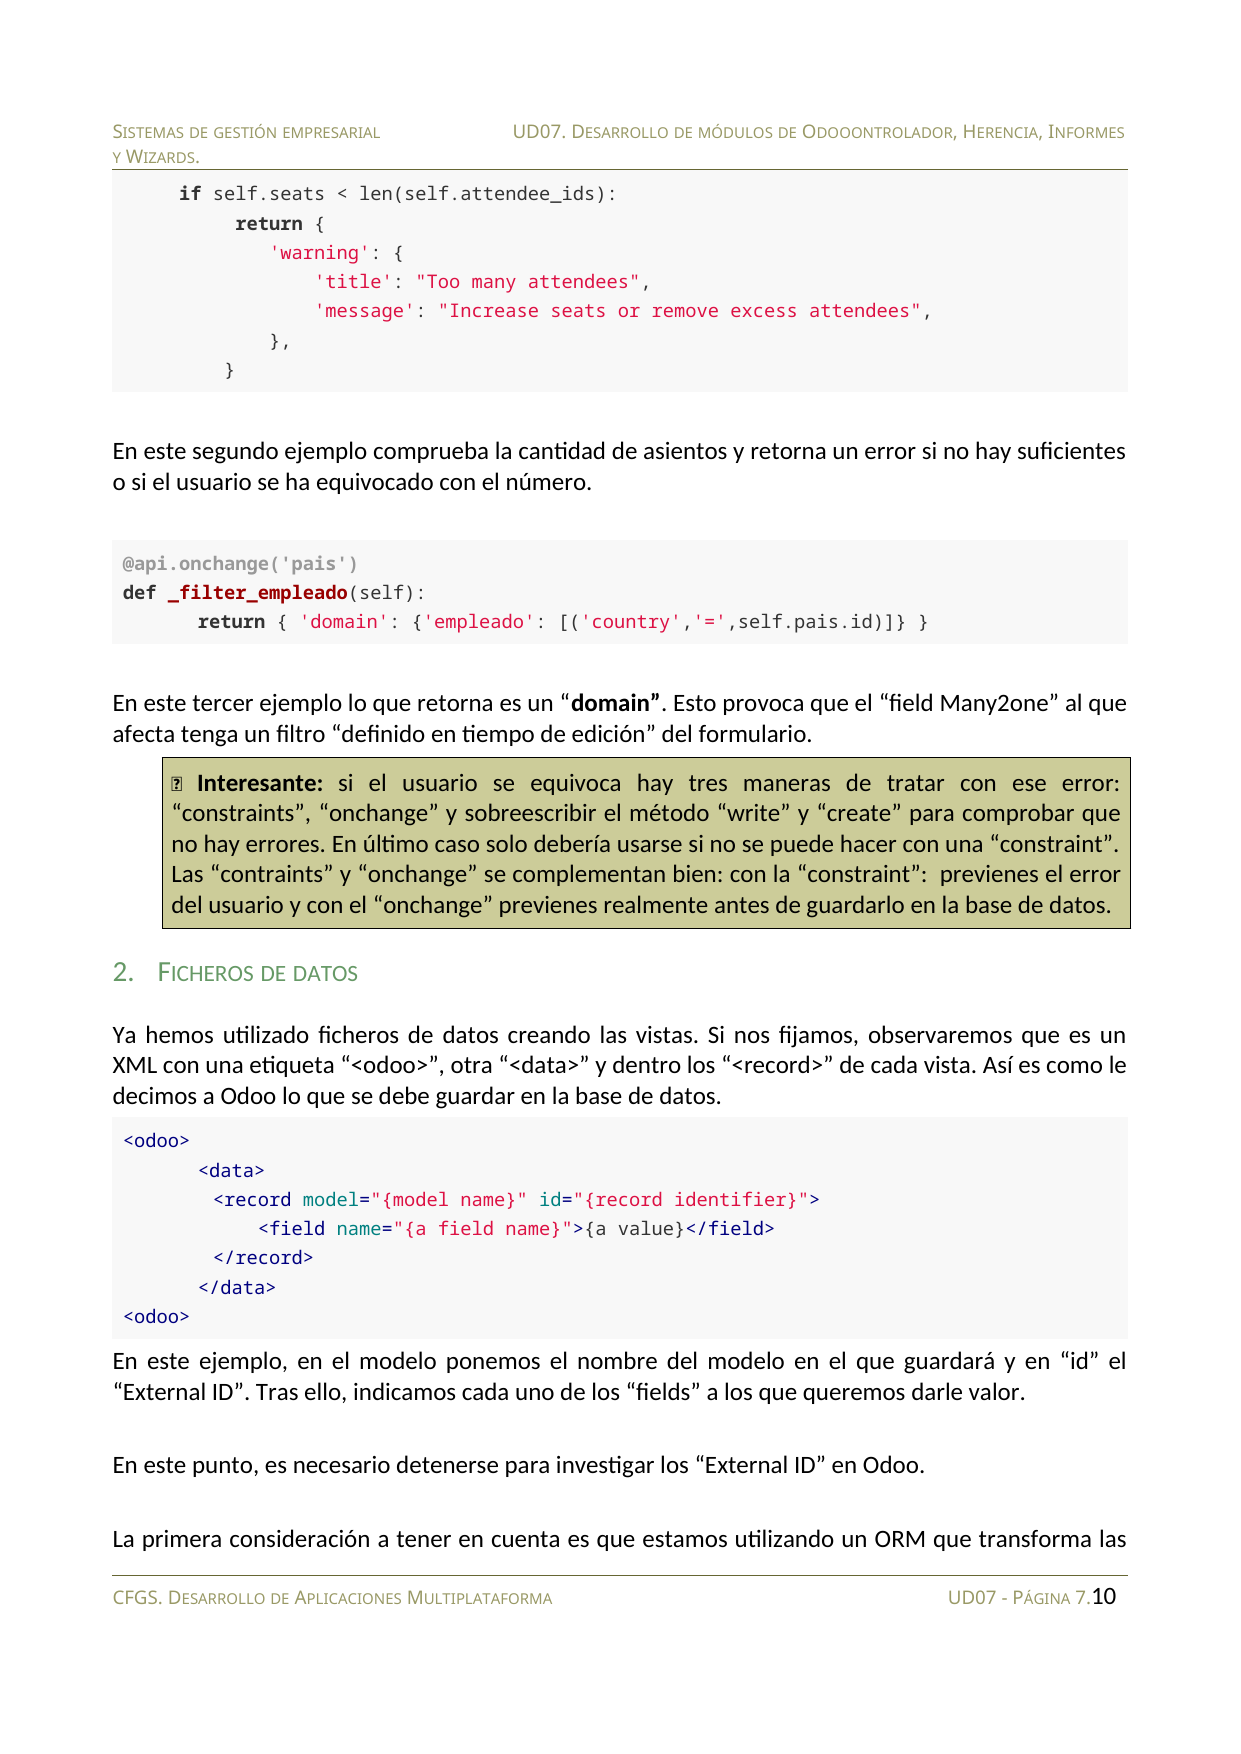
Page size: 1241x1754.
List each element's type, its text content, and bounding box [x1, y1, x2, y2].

text 💬 Interesante: si el usuario se equivoca hay tres maneras de tratar con ese error: “constraints”, “onchange” y sobreescribir el método “write” y “create” para comprobar que no hay errores. En último caso solo debería usarse si no se puede hacer con una “constraint”. Las “contraints” y “onchange” se complementan bien: con la “constraint”: previenes el error del usuario y con el “onchange” previenes realmente antes de guardarlo en la base de datos. [163, 758, 1130, 928]
text En este ejemplo, en el modelo ponemos el nombre del modelo en el que guardará y en “id” el “External ID”. Tras ello, indicamos cada uno de los “fields” a los que queremos darle valor. [112, 1345, 1128, 1406]
table_header if self.seats < len(self.attendee_ids): return { 'warning': { 'title': "Too many attendees", 'message': "Increase seats or remove excess attendees", }, } [112, 170, 1128, 392]
text En este segundo ejemplo comprueba la cantidad de asientos y retorna un error si no hay suficientes o si el usuario se ha equivocado con el número. [112, 435, 1128, 496]
text En este punto, es necesario detenerse para investigar los “External ID” en Odoo. [112, 1449, 1128, 1480]
table_header @api.onchange('pais') def _filter_empleado(self): return { 'domain': {'empleado': [('country','=',self.pais.id)]} } [112, 540, 1128, 644]
table_header <odoo> <data> <record model="{model name}" id="{record identifier}"> <field name="{a field name}">{a value}</field> </record> </data> <odoo> [112, 1117, 1128, 1339]
text La primera consideración a tener en cuenta es que estamos utilizando un ORM que transforma las [112, 1523, 1128, 1554]
text Ya hemos utilizado ficheros de datos creando las vistas. Si nos fijamos, observaremos que es un XML con una etiqueta “<odoo>”, otra “<data>” y dentro los “<record>” de cada vista. Así es como le decimos a Odoo lo que se debe guardar en la base de datos. [112, 1019, 1128, 1111]
text En este tercer ejemplo lo que retorna es un “domain”. Esto provoca que el “field Many2one” al que afecta tenga un filtro “definido en tiempo de edición” del formulario. [112, 687, 1128, 748]
subtitle Ficheros de datos [112, 953, 1128, 989]
